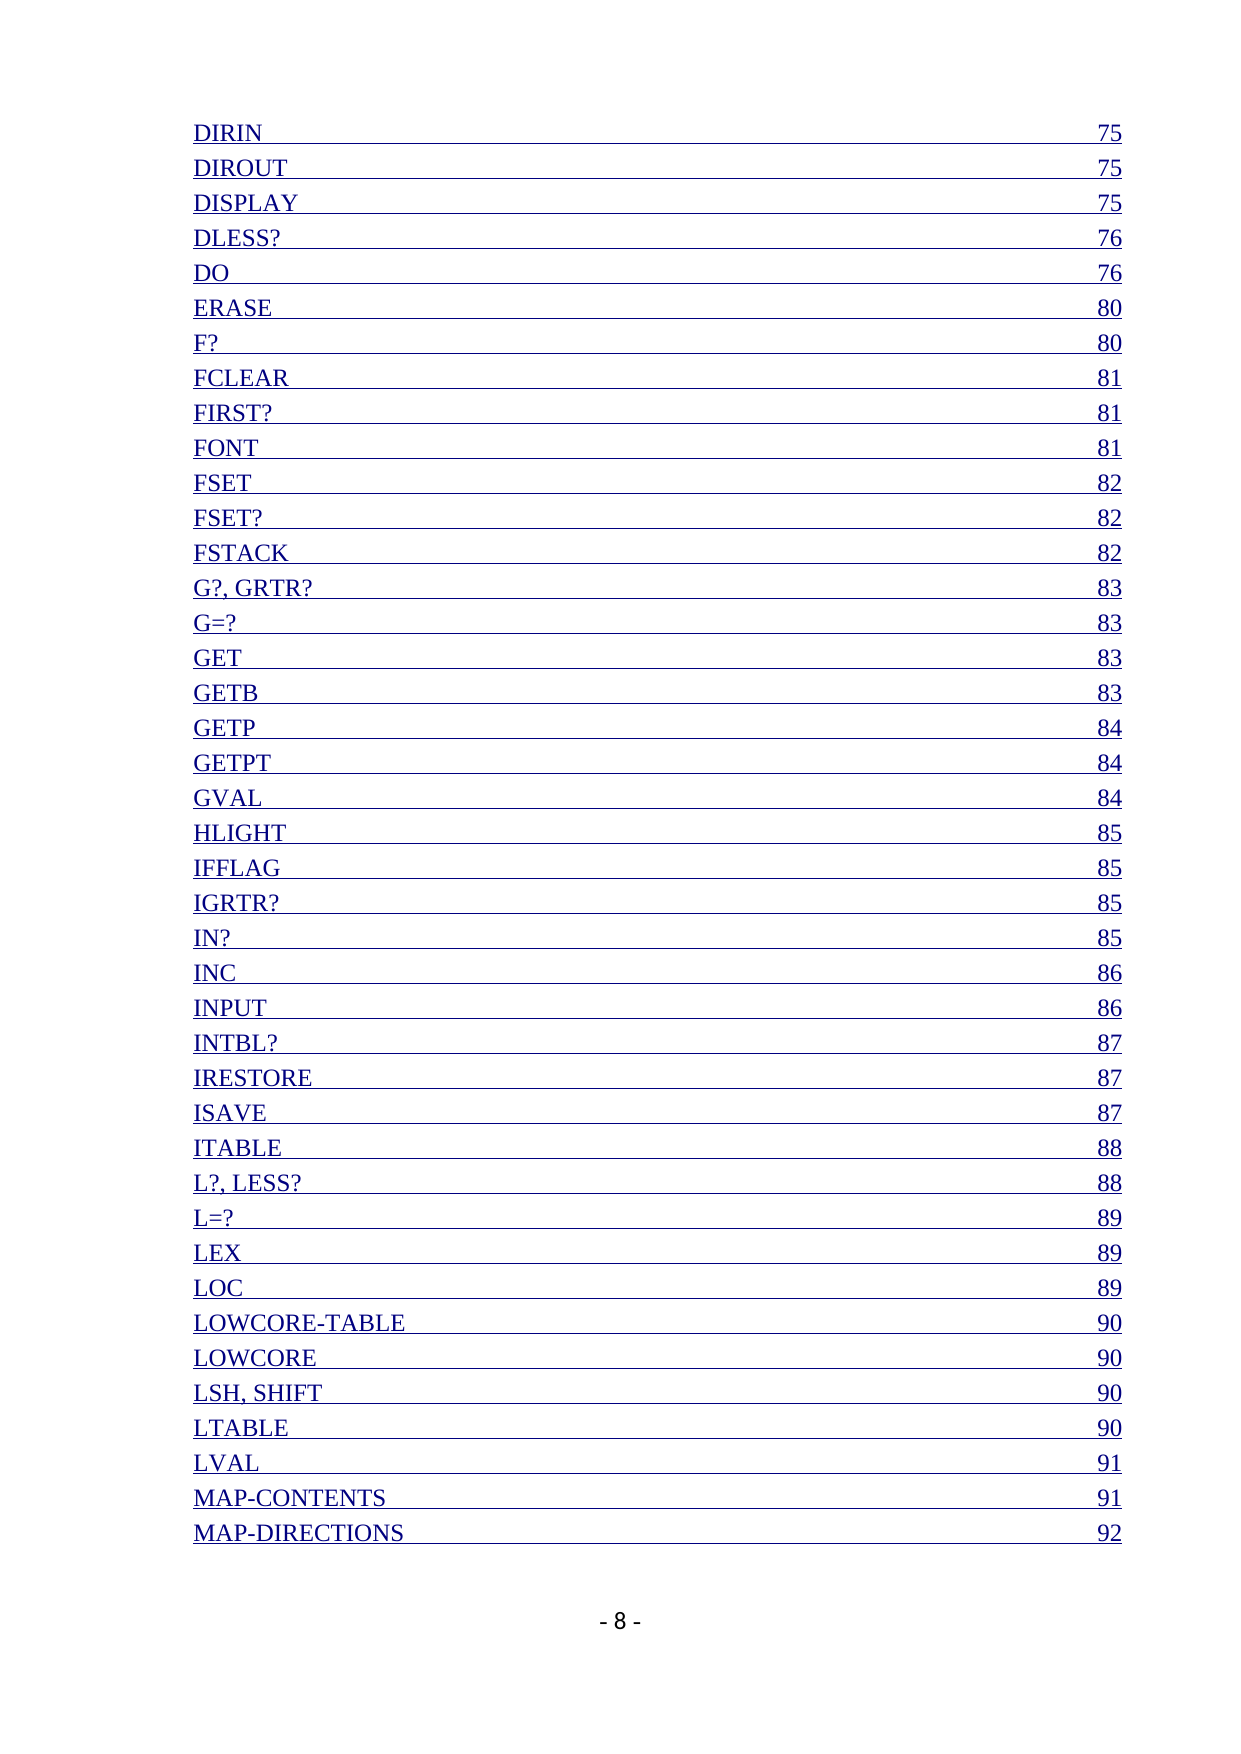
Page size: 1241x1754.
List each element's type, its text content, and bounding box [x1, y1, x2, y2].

text INPUT 86 [193, 993, 1122, 1018]
text L?, LESS? 88 [193, 1168, 1122, 1193]
text DO 76 [193, 258, 1122, 283]
text LTABLE 90 [193, 1413, 1122, 1438]
text LSH, SHIFT 90 [193, 1378, 1122, 1403]
text HLIGHT 85 [193, 818, 1122, 843]
text DIRIN 75 [193, 118, 1122, 143]
text MAP-CONTENTS 91 [193, 1483, 1122, 1508]
text FONT 81 [193, 433, 1122, 458]
text IN? 85 [193, 923, 1122, 948]
text IGRTR? 85 [193, 888, 1122, 913]
text GETP 84 [193, 713, 1122, 738]
text FSET 82 [193, 468, 1122, 493]
text MAP-DIRECTIONS 92 [193, 1518, 1122, 1543]
text ISAVE 87 [193, 1098, 1122, 1123]
text FSTACK 82 [193, 538, 1122, 563]
text GET 83 [193, 643, 1122, 668]
text G=? 83 [193, 608, 1122, 633]
text DIROUT 75 [193, 153, 1122, 178]
text FSET? 82 [193, 503, 1122, 528]
text L=? 89 [193, 1203, 1122, 1228]
text LOWCORE 90 [193, 1343, 1122, 1368]
text INTBL? 87 [193, 1028, 1122, 1053]
text LVAL 91 [193, 1448, 1122, 1473]
text INC 86 [193, 958, 1122, 983]
text F? 80 [193, 328, 1122, 353]
text DLESS? 76 [193, 223, 1122, 248]
text DISPLAY 75 [193, 188, 1122, 213]
text GETPT 84 [193, 748, 1122, 773]
text ITABLE 88 [193, 1133, 1122, 1158]
text G?, GRTR? 83 [193, 573, 1122, 598]
text FCLEAR 81 [193, 363, 1122, 388]
text LOC 89 [193, 1273, 1122, 1298]
text GETB 83 [193, 678, 1122, 703]
text FIRST? 81 [193, 398, 1122, 423]
text LOWCORE-TABLE 90 [193, 1308, 1122, 1333]
text IRESTORE 87 [193, 1063, 1122, 1088]
text IFFLAG 85 [193, 853, 1122, 878]
text LEX 89 [193, 1238, 1122, 1263]
text GVAL 84 [193, 783, 1122, 808]
text ERASE 80 [193, 293, 1122, 318]
